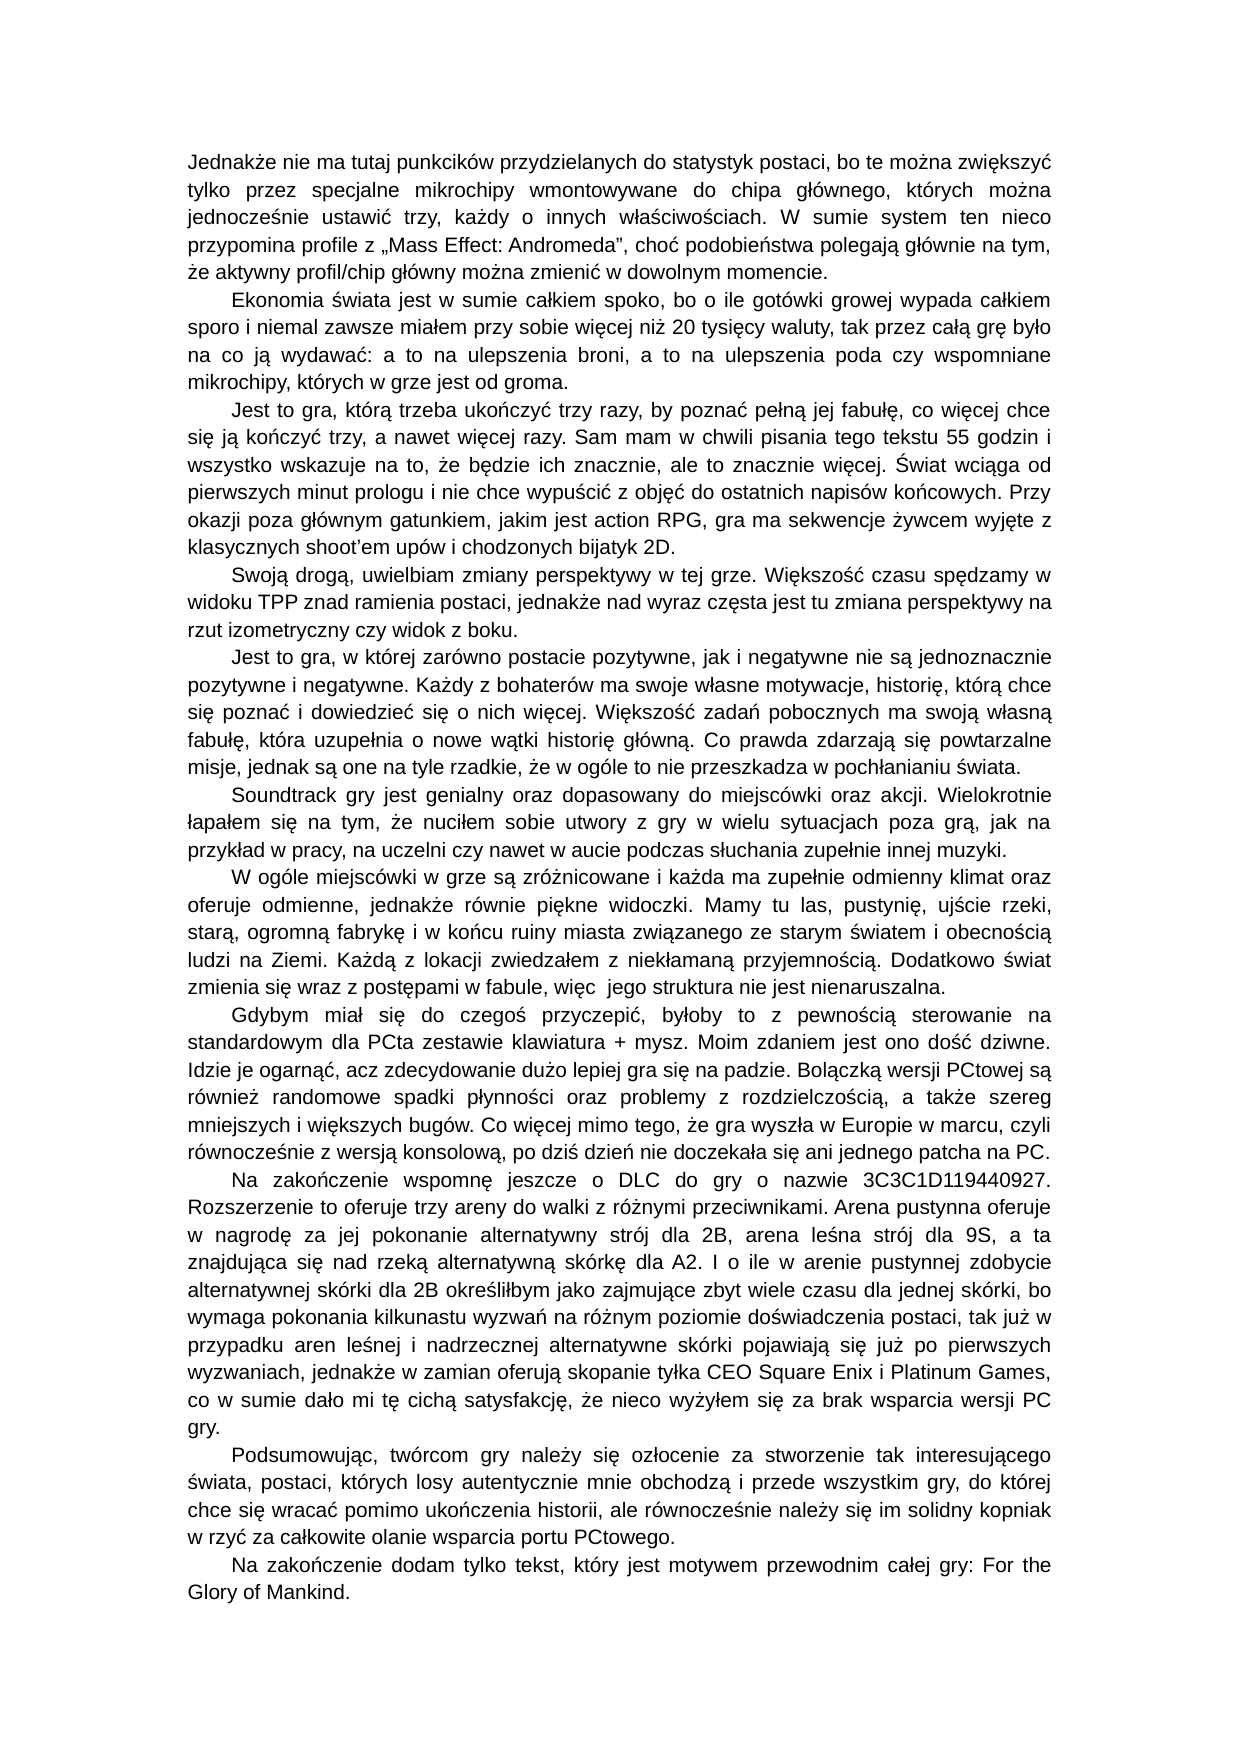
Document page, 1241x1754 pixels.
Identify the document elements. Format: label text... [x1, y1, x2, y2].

text W ogóle miejscówki w grze są zróżnicowane i każda ma zupełnie odmienny klimat oraz oferuje odmienne, jednakże równie piękne widoczki. Mamy tu las, pustynię, ujście rzeki, starą, ogromną fabrykę i w końcu ruiny miasta związanego ze starym światem i obecnością ludzi na Ziemi. Każdą z lokacji zwiedzałem z niekłamaną przyjemnością. Dodatkowo świat zmienia się wraz z postępami w fabule, więc jego struktura nie jest nienaruszalna. [187, 865, 1053, 999]
text Na zakończenie wspomnę jeszcze o DLC do gry o nazwie 3C3C1D119440927. Rozszerzenie to oferuje trzy areny do walki z różnymi przeciwnikami. Arena pustynna oferuje w nagrodę za jej pokonanie alternatywny strój dla 2B, arena leśna strój dla 9S, a ta znajdująca się nad rzeką alternatywną skórkę dla A2. I o ile w arenie pustynnej zdobycie alternatywnej skórki dla 2B określiłbym jako zajmujące zbyt wiele czasu dla jednej skórki, bo wymaga pokonania kilkunastu wyzwań na różnym poziomie doświadczenia postaci, tak już w przypadku aren leśnej i nadrzecznej alternatywne skórki pojawiają się już po pierwszych wyzwaniach, jednakże w zamian oferują skopanie tyłka CEO Square Enix i Platinum Games, co w sumie dało mi tę cichą satysfakcję, że nieco wyżyłem się za brak wsparcia wersji PC gry. [187, 1167, 1053, 1439]
text Gdybym miał się do czegoś przyczepić, byłoby to z pewnością sterowanie na standardowym dla PCta zestawie klawiatura + mysz. Moim zdaniem jest ono dość dziwne. Idzie je ogarnąć, acz zdecydowanie dużo lepiej gra się na padzie. Bolączką wersji PCtowej są również randomowe spadki płynności oraz problemy z rozdzielczością, a także szereg mniejszych i większych bugów. Co więcej mimo tego, że gra wyszła w Europie w marcu, czyli równocześnie z wersją konsolową, po dziś dzień nie doczekała się ani jednego patcha na PC. [187, 1002, 1053, 1164]
text Jednakże nie ma tutaj punkcików przydzielanych do statystyk postaci, bo te można zwiększyć tylko przez specjalne mikrochipy wmontowywane do chipa głównego, których można jednocześnie ustawić trzy, każdy o innych właściwościach. W sumie system ten nieco przypomina profile z „Mass Effect: Andromeda”, choć podobieństwa polegają głównie na tym, że aktywny profil/chip główny można zmienić w dowolnym momencie. [187, 150, 1053, 284]
text Jest to gra, którą trzeba ukończyć trzy razy, by poznać pełną jej fabułę, co więcej chce się ją kończyć trzy, a nawet więcej razy. Sam mam w chwili pisania tego tekstu 55 godzin i wszystko wskazuje na to, że będzie ich znacznie, ale to znacznie więcej. Świat wciąga od pierwszych minut prologu i nie chce wypuścić z objęć do ostatnich napisów końcowych. Przy okazji poza głównym gatunkiem, jakim jest action RPG, gra ma sekwencje żywcem wyjęte z klasycznych shoot’em upów i chodzonych bijatyk 2D. [187, 397, 1053, 559]
text Jest to gra, w której zarówno postacie pozytywne, jak i negatywne nie są jednoznacznie pozytywne i negatywne. Każdy z bohaterów ma swoje własne motywacje, historię, którą chce się poznać i dowiedzieć się o nich więcej. Większość zadań pobocznych ma swoją własną fabułę, która uzupełnia o nowe wątki historię główną. Co prawda zdarzają się powtarzalne misje, jednak są one na tyle rzadkie, że w ogóle to nie przeszkadza w pochłanianiu świata. [187, 645, 1053, 779]
text Ekonomia świata jest w sumie całkiem spoko, bo o ile gotówki growej wypada całkiem sporo i niemal zawsze miałem przy sobie więcej niż 20 tysięcy waluty, tak przez całą grę było na co ją wydawać: a to na ulepszenia broni, a to na ulepszenia poda czy wspomniane mikrochipy, których w grze jest od groma. [187, 287, 1053, 394]
text Soundtrack gry jest genialny oraz dopasowany do miejscówki oraz akcji. Wielokrotnie łapałem się na tym, że nuciłem sobie utwory z gry w wielu sytuacjach poza grą, jak na przykład w pracy, na uczelni czy nawet w aucie podczas słuchania zupełnie innej muzyki. [187, 782, 1053, 861]
text Swoją drogą, uwielbiam zmiany perspektywy w tej grze. Większość czasu spędzamy w widoku TPP znad ramienia postaci, jednakże nad wyraz częsta jest tu zmiana perspektywy na rzut izometryczny czy widok z boku. [187, 562, 1053, 641]
text Na zakończenie dodam tylko tekst, który jest motywem przewodnim całej gry: For the Glory of Mankind. [187, 1552, 1053, 1604]
text Podsumowując, twórcom gry należy się ozłocenie za stworzenie tak interesującego świata, postaci, których losy autentycznie mnie obchodzą i przede wszystkim gry, do której chce się wracać pomimo ukończenia historii, ale równocześnie należy się im solidny kopniak w rzyć za całkowite olanie wsparcia portu PCtowego. [187, 1442, 1053, 1549]
